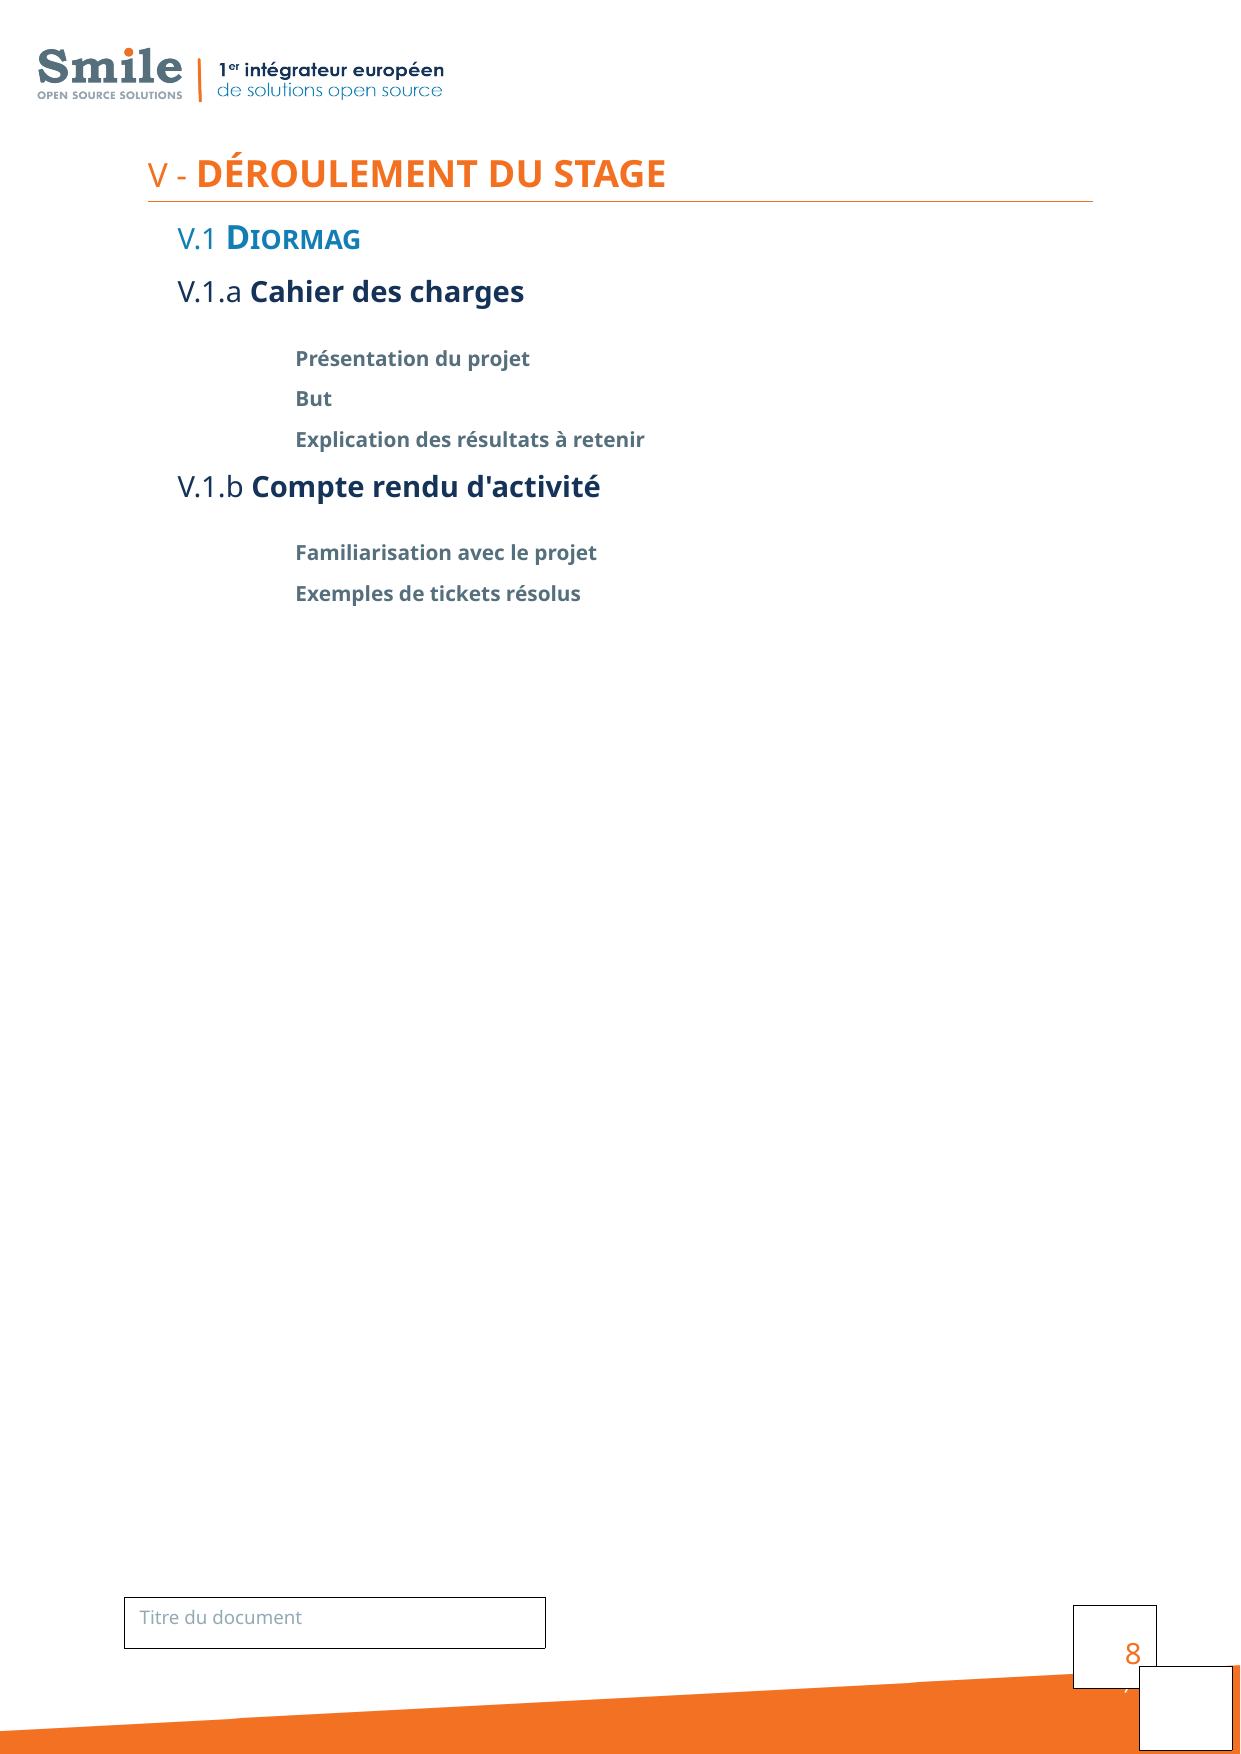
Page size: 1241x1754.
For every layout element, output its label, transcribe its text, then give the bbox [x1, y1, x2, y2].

subtitle Familiarisation avec le projet [295, 538, 1093, 567]
subtitle Compte rendu d'activité [177, 466, 1093, 506]
subtitle Cahier des charges [177, 272, 1093, 311]
picture [0, 1611, 1241, 1754]
subtitle Présentation du projet [295, 344, 1093, 372]
subtitle Diormag [177, 214, 1093, 259]
subtitle But [295, 384, 1093, 413]
picture [0, 5, 1241, 146]
subtitle Exemples de tickets résolus [295, 579, 1093, 608]
subtitle Déroulement du stage [148, 148, 1093, 201]
subtitle Explication des résultats à retenir [295, 426, 1093, 454]
